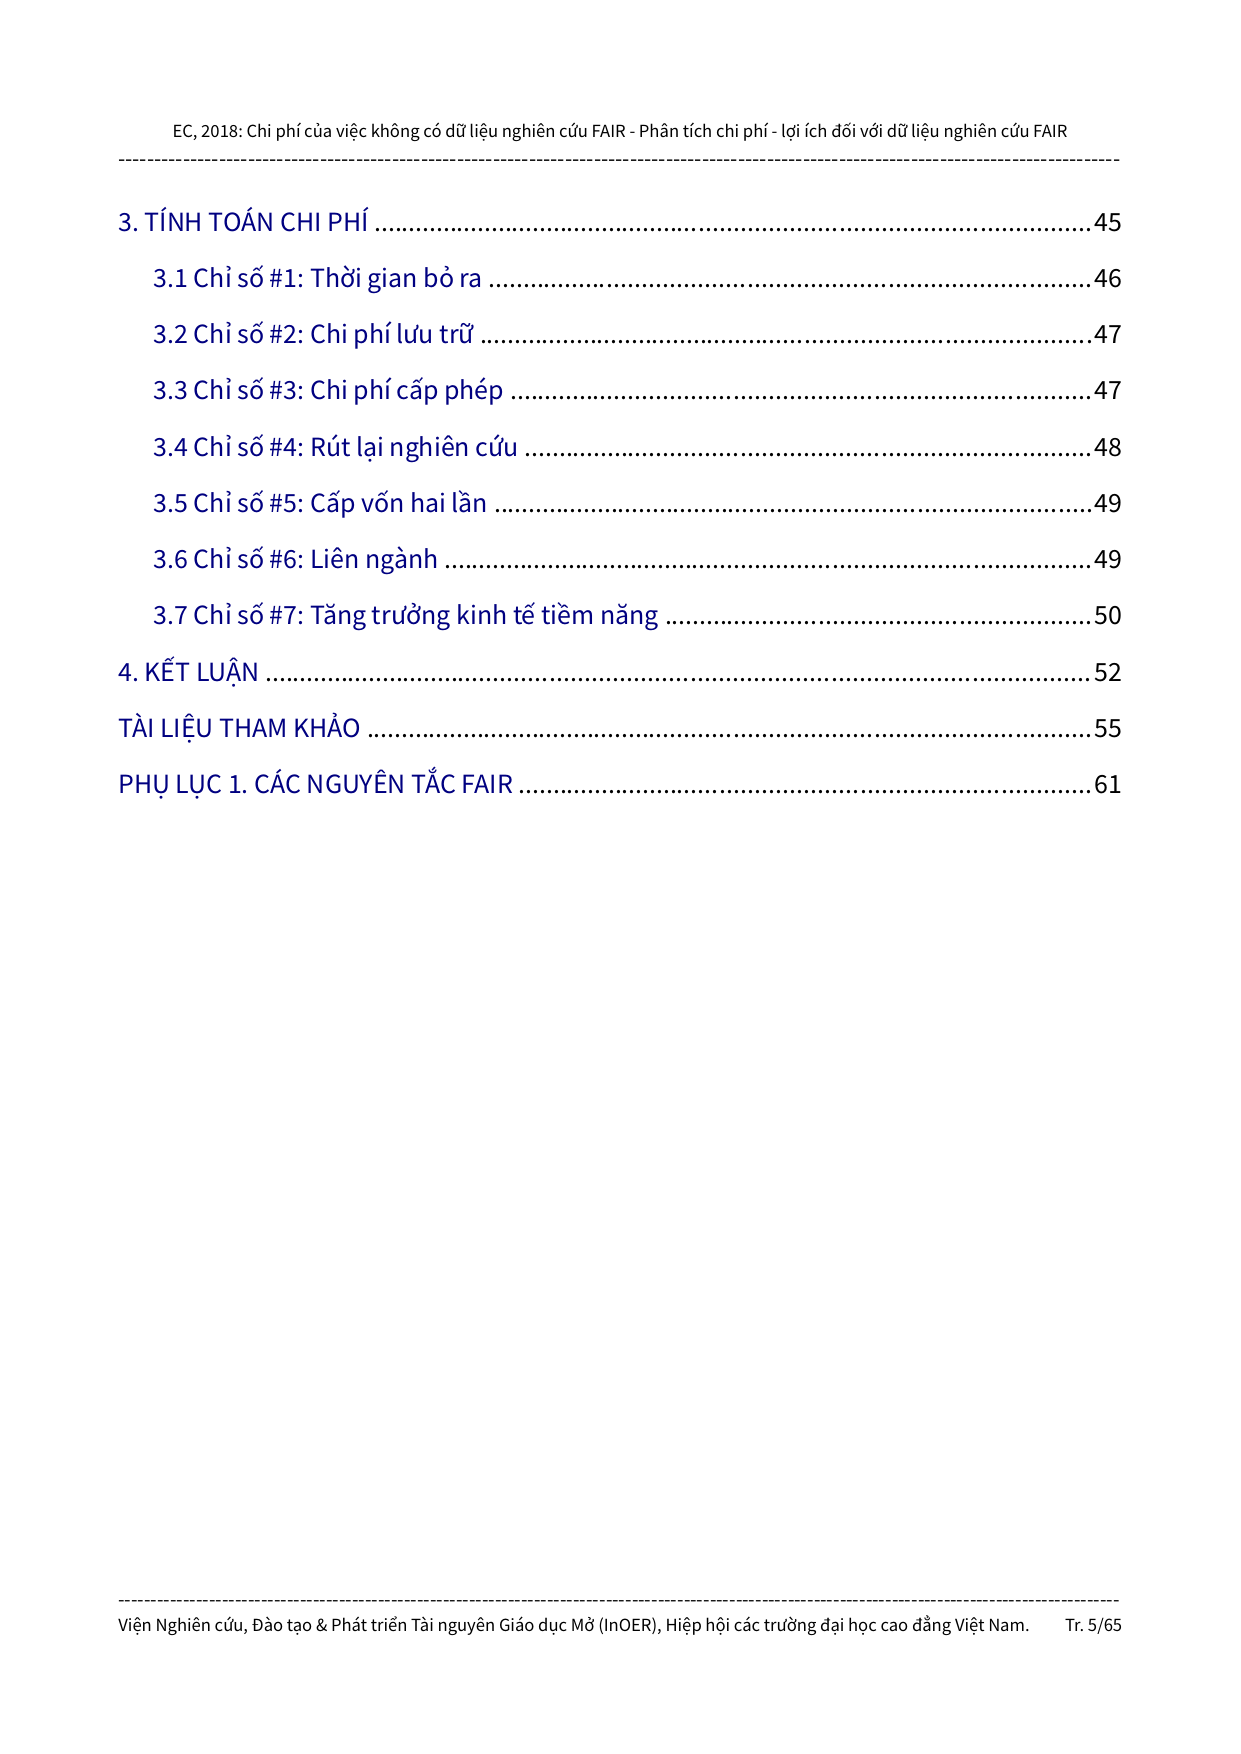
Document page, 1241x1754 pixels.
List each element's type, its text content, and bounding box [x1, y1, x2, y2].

text TÀI LIỆU THAM KHẢO 55 [118, 708, 1122, 744]
text 3.2 Chỉ số #2: Chi phí lưu trữ 47 [118, 314, 1122, 351]
text 3.1 Chỉ số #1: Thời gian bỏ ra 46 [118, 258, 1122, 294]
text 3. TÍNH TOÁN CHI PHÍ 45 [118, 202, 1122, 238]
text 3.4 Chỉ số #4: Rút lại nghiên cứu 48 [118, 427, 1122, 463]
text 3.5 Chỉ số #5: Cấp vốn hai lần 49 [118, 483, 1122, 519]
text 3.6 Chỉ số #6: Liên ngành 49 [118, 539, 1122, 576]
text 4. KẾT LUẬN 52 [118, 652, 1122, 688]
text 3.3 Chỉ số #3: Chi phí cấp phép 47 [118, 371, 1122, 407]
text PHỤ LỤC 1. CÁC NGUYÊN TẮC FAIR 61 [118, 764, 1122, 801]
text 3.7 Chỉ số #7: Tăng trưởng kinh tế tiềm năng 50 [118, 596, 1122, 632]
